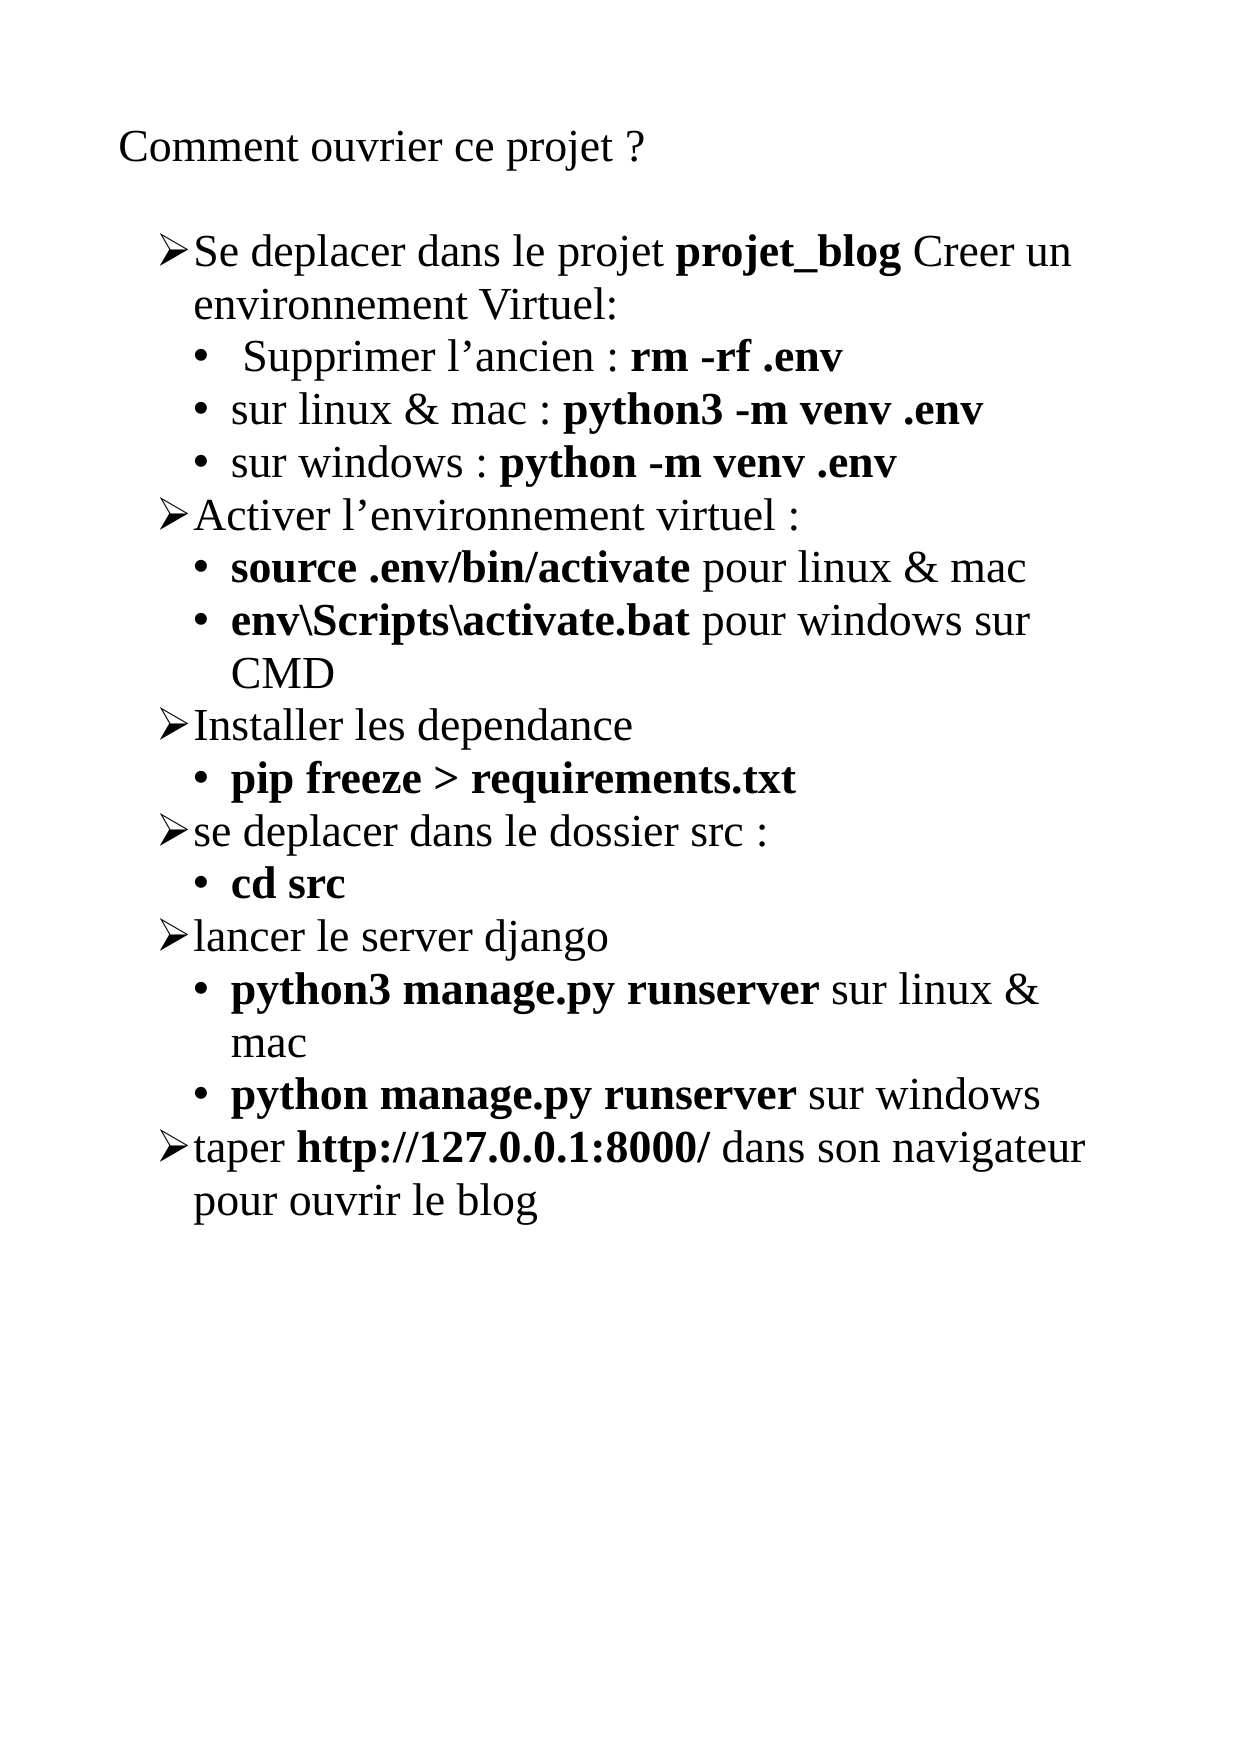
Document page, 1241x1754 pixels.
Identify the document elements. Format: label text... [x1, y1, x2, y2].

list Supprimer l’ancien : rm -rf .env [193, 329, 1122, 382]
list Se deplacer dans le projet projet_blog Creer un environnement Virtuel: [156, 223, 1122, 329]
list pip freeze > requirements.txt [193, 751, 1122, 803]
text Comment ouvrier ce projet ? [118, 118, 1122, 171]
list Activer l’environnement virtuel : [156, 487, 1122, 540]
list sur windows : python -m venv .env [193, 434, 1122, 487]
list lancer le server django [156, 909, 1122, 961]
list se deplacer dans le dossier src : [156, 803, 1122, 856]
list source .env/bin/activate pour linux & mac [193, 540, 1122, 592]
list python3 manage.py runserver sur linux & mac [193, 961, 1122, 1067]
list sur linux & mac : python3 -m venv .env [193, 382, 1122, 434]
list taper http://127.0.0.1:8000/ dans son navigateur pour ouvrir le blog [156, 1119, 1122, 1225]
list python manage.py runserver sur windows [193, 1067, 1122, 1119]
list cd src [193, 856, 1122, 909]
list env\Scripts\activate.bat pour windows sur CMD [193, 592, 1122, 698]
list Installer les dependance [156, 698, 1122, 751]
